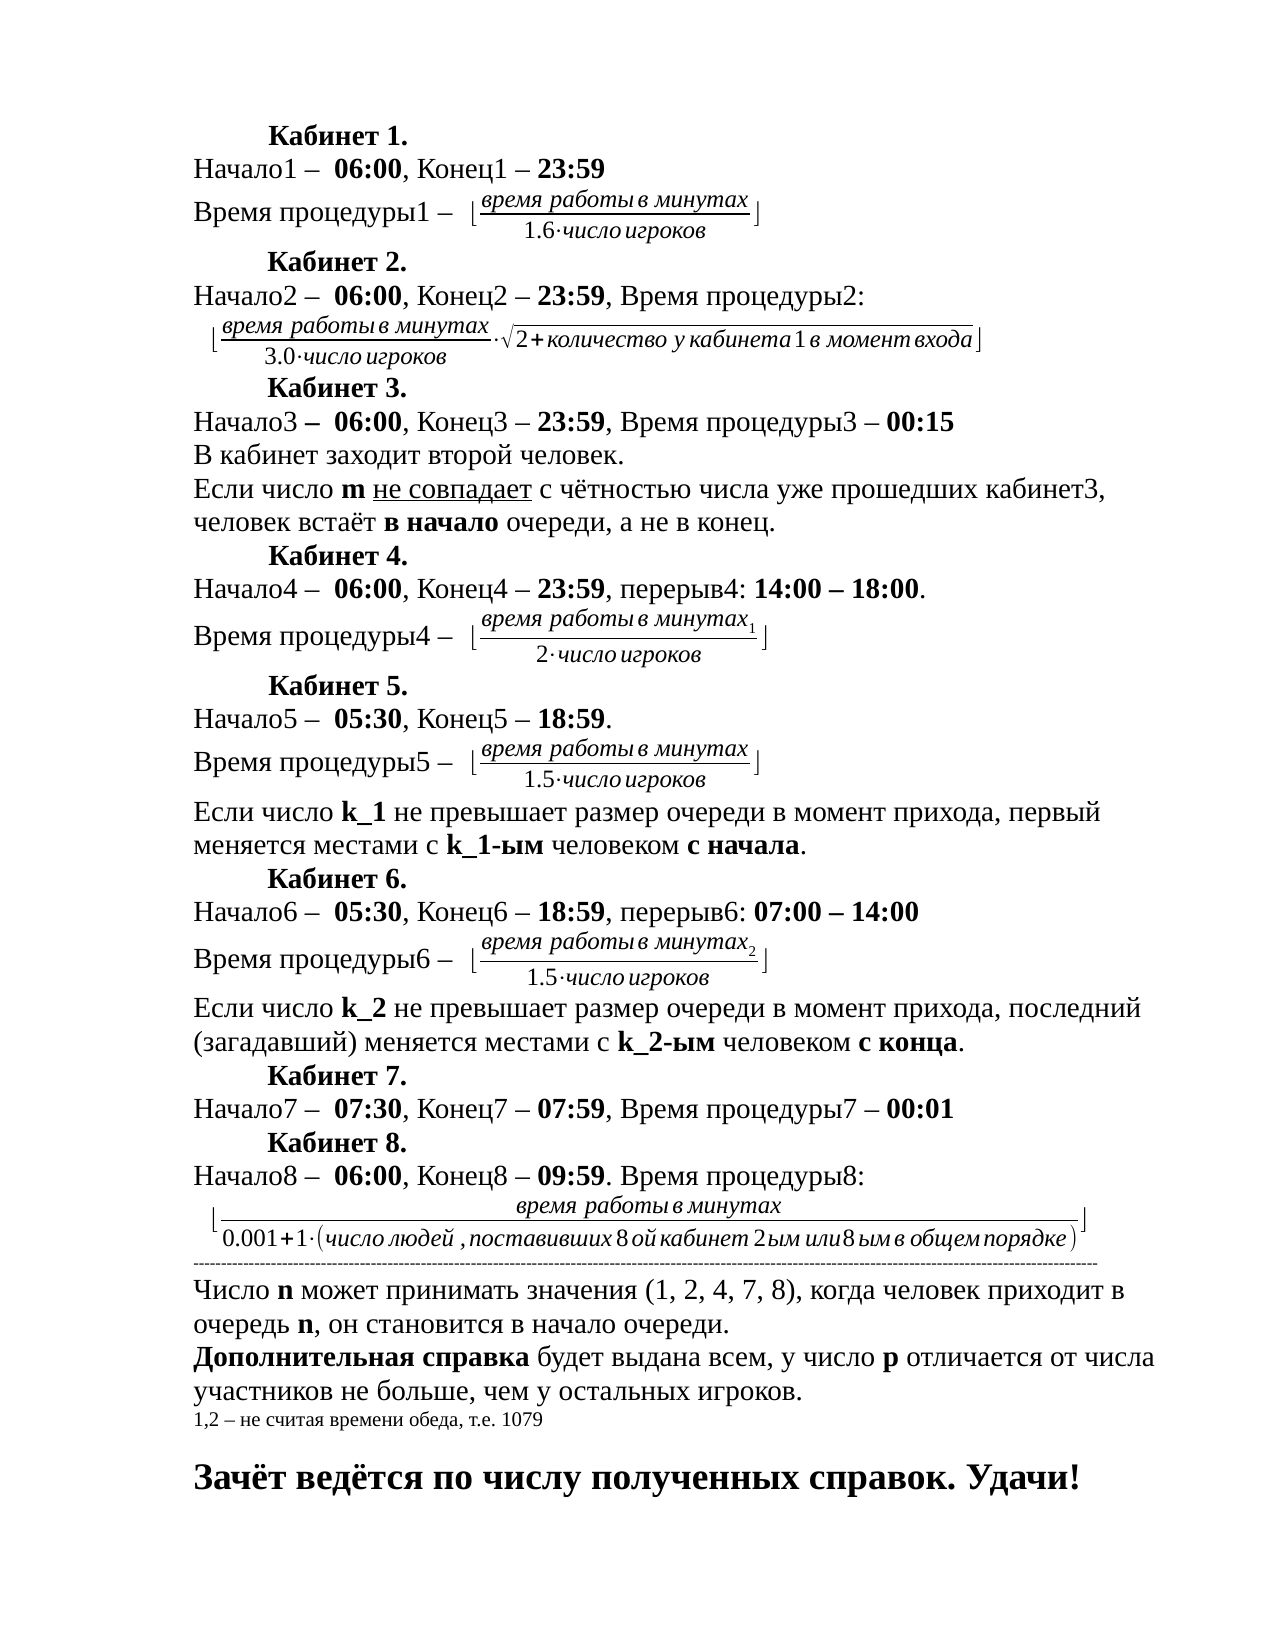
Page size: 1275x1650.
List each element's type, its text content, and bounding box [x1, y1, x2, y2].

text Начало6 – 05:30, Конец6 – 18:59, перерыв6: 07:00 – 14:00 [193, 894, 1157, 928]
text Начало8 – 06:00, Конец8 – 09:59. Время процедуры8: ------------------------------------------------------------------------------------------------------------------------------------------------------------------- [193, 1158, 1157, 1272]
text Время процедуры6 – Если число k_2 не превышает размер очереди в момент прихода, последний (загадавший) меняется местами с k_2-ым человеком с конца. Кабинет 7. [193, 928, 1157, 1091]
text Начало3 – 06:00, Конец3 – 23:59, Время процедуры3 – 00:15 [193, 404, 1157, 437]
text Начало2 – 06:00, Конец2 – 23:59, Время процедуры2: [193, 278, 1157, 370]
text Кабинет 1. [193, 118, 1157, 152]
text Дополнительная справка будет выдана всем, у число p отличается от числа участников не больше, чем у остальных игроков. [193, 1339, 1157, 1406]
text Начало4 – 06:00, Конец4 – 23:59, перерыв4: 14:00 – 18:00. [193, 571, 1157, 605]
text Начало1 – 06:00, Конец1 – 23:59 [193, 152, 1157, 185]
text Кабинет 4. [193, 538, 1157, 571]
text Начало5 – 05:30, Конец5 – 18:59. [193, 701, 1157, 735]
text Зачёт ведётся по числу полученных справок. Удачи! [193, 1454, 1157, 1498]
text Кабинет 3. [193, 370, 1157, 404]
text Кабинет 2. [193, 244, 1157, 278]
text Время процедуры5 – Если число k_1 не превышает размер очереди в момент прихода, первый меняется местами с k_1-ым человеком с начала. Кабинет 6. [193, 735, 1157, 894]
text Время процедуры1 – [193, 185, 1157, 244]
text Число n может принимать значения (1, 2, 4, 7, 8), когда человек приходит в очередь n, он становится в начало очереди. [193, 1272, 1157, 1339]
text Кабинет 5. [193, 668, 1157, 701]
text Начало7 – 07:30, Конец7 – 07:59, Время процедуры7 – 00:01 Кабинет 8. [193, 1091, 1157, 1158]
text Время процедуры4 – [193, 605, 1157, 668]
text 1,2 – не считая времени обеда, т.е. 1079 [193, 1406, 1157, 1431]
text В кабинет заходит второй человек. Если число m не совпадает с чётностью числа уже прошедших кабинет3, человек встаёт в начало очереди, а не в конец. [193, 437, 1157, 538]
